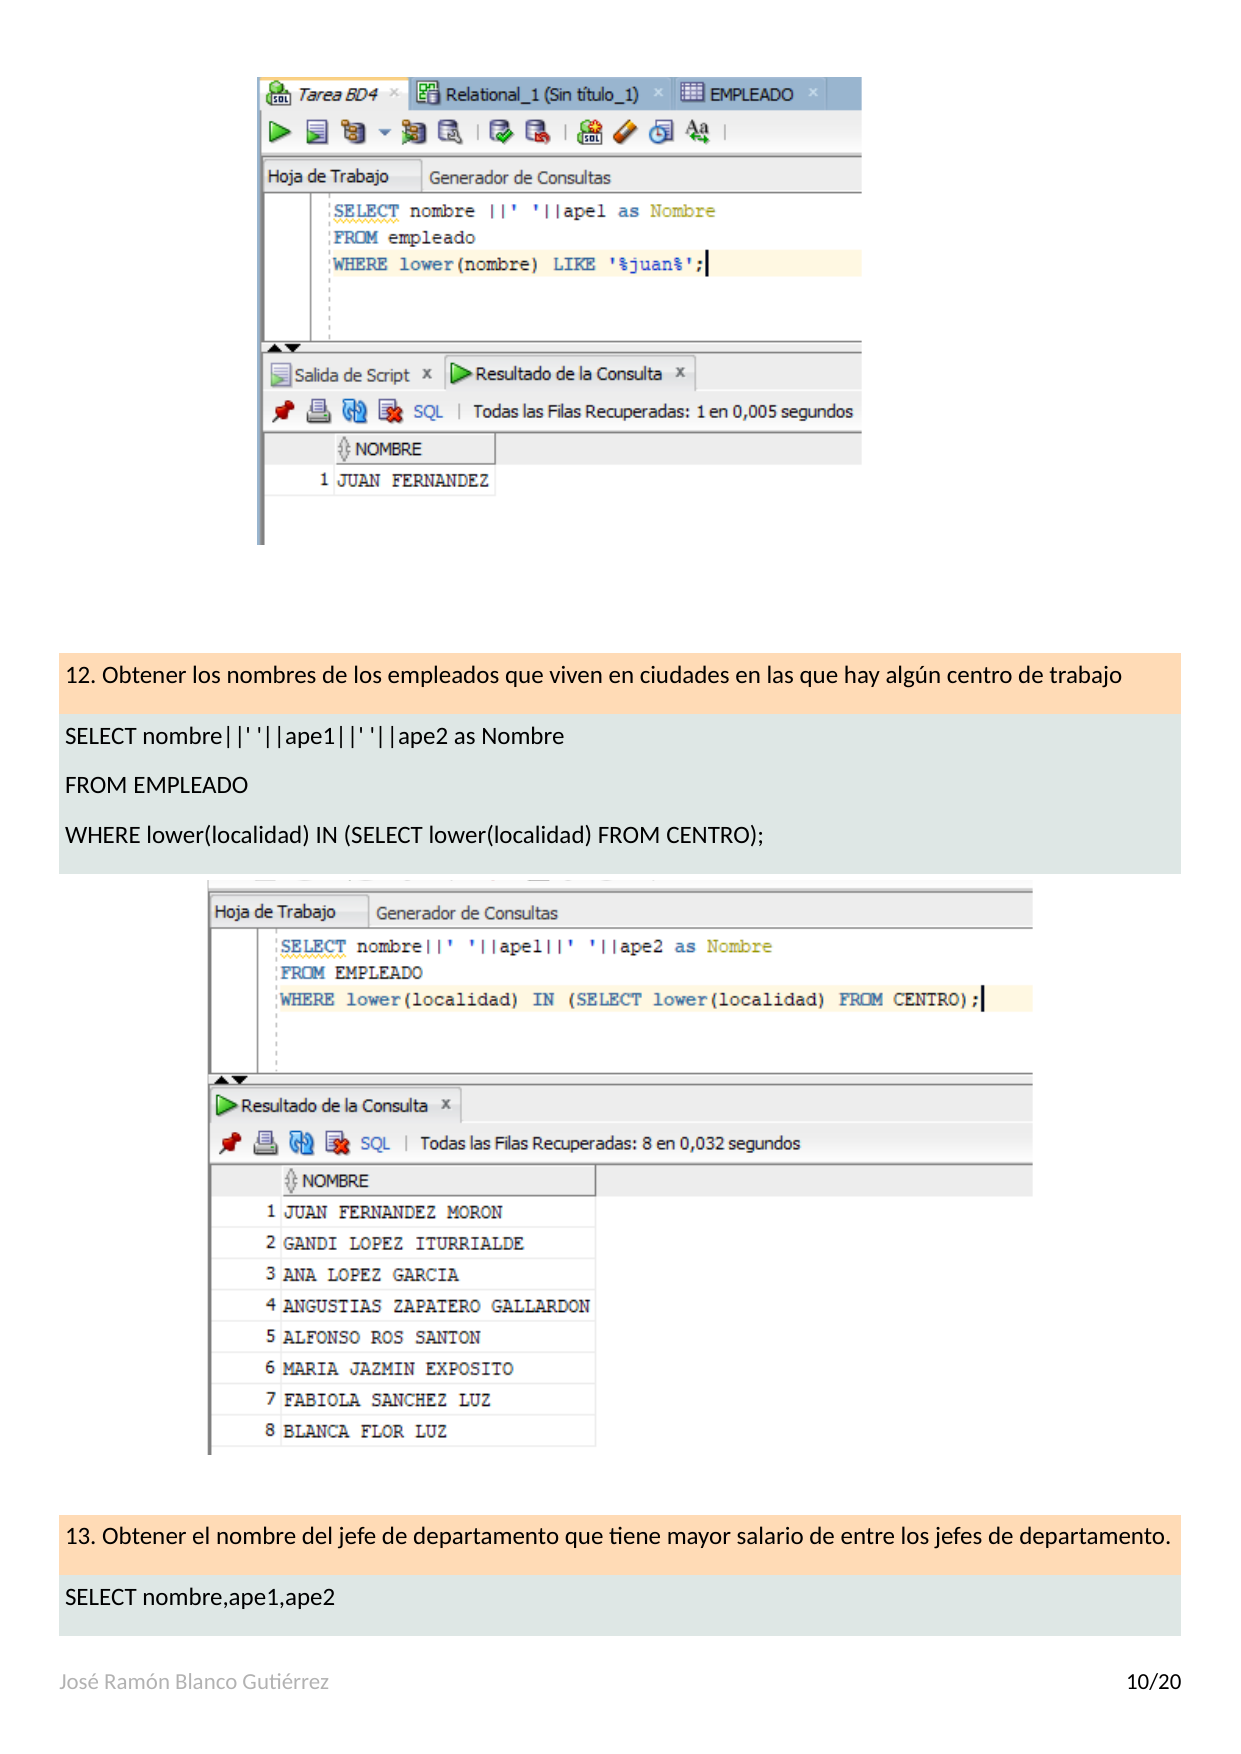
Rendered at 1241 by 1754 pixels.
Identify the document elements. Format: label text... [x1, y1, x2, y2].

picture [257, 77, 862, 545]
table_cell [59, 59, 1181, 653]
table_cell SELECT nombre,ape1,ape2 [59, 1575, 1181, 1636]
picture [207, 880, 1033, 1455]
table_cell 12. Obtener los nombres de los empleados que viven en ciudades en las que hay algún centro de trabajo [59, 653, 1181, 714]
table_cell SELECT nombre||' '||ape1||' '||ape2 as Nombre FROM EMPLEADO WHERE lower(localidad) IN (SELECT lower(localidad) FROM CENTRO); [59, 714, 1181, 874]
table_cell [59, 874, 1181, 1514]
table_cell 13. Obtener el nombre del jefe de departamento que tiene mayor salario de entre los jefes de departamento. [59, 1515, 1181, 1575]
